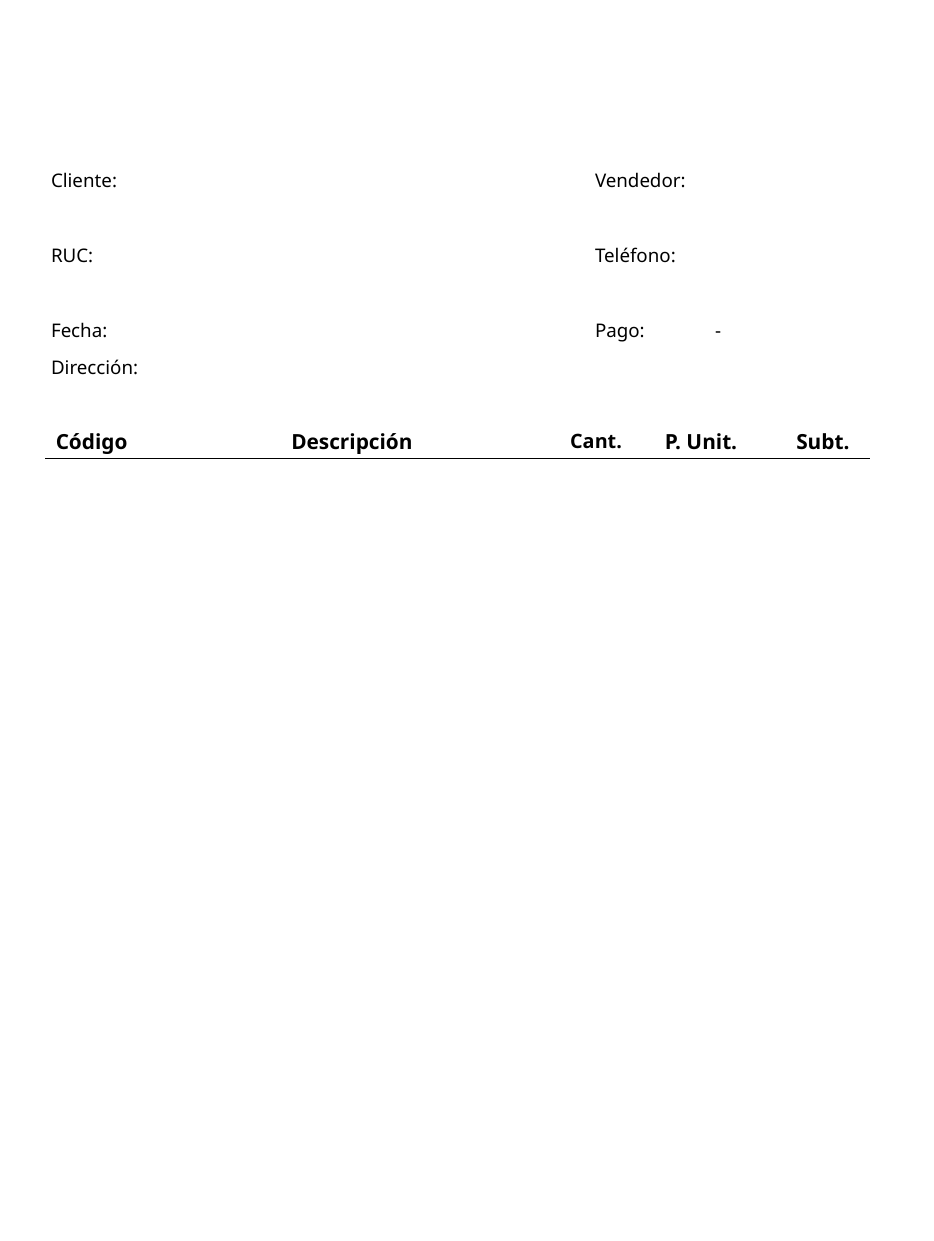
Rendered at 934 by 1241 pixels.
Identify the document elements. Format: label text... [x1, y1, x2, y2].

table_cell <when test="line.type == 'line'"> [138, 522, 565, 553]
table_header P. Unit. [626, 424, 775, 458]
table_cell [589, 349, 870, 386]
table_cell </when> [138, 942, 565, 973]
table_cell [565, 522, 626, 553]
table_cell [775, 1005, 870, 1088]
table_cell [775, 974, 870, 1005]
table_cell [565, 459, 626, 490]
text <for each="invoice in records"> [45, 118, 866, 147]
table_header Vendedor: <invoice.create_uid.login> [589, 161, 870, 236]
table_cell <format_currency(line.product.template.list_price, invoice.party.lang,invoice.currency)> [626, 553, 775, 942]
table_cell [626, 490, 775, 522]
table_cell <when test="line.type == 'subtotal'"> [138, 974, 565, 1005]
table_cell [565, 1005, 626, 1088]
table_cell [45, 490, 138, 522]
table_cell <format_currency(line.amount, invoice.party.lang,invoice.currency)> [775, 553, 870, 942]
table_cell [626, 522, 775, 553]
table_cell </when> [138, 1088, 565, 1119]
table_cell [626, 459, 775, 490]
table_cell <for each="line in line.description.split('\n')"> <line> </for> [138, 1005, 565, 1088]
table_cell [45, 974, 138, 1005]
table_cell [565, 942, 626, 973]
table_cell [45, 522, 138, 553]
table_cell [775, 522, 870, 553]
table_cell <choose test=""> [138, 490, 565, 522]
table_cell Dirección: <invoice.party.addresses[0].street> [45, 349, 589, 386]
table_header Subt. [775, 424, 870, 458]
table_cell [626, 942, 775, 973]
table_cell [565, 974, 626, 1005]
table_header Cliente: <invoice.party.name> [45, 161, 589, 236]
table_cell [565, 490, 626, 522]
table_cell [45, 1005, 138, 1088]
table_cell [775, 1088, 870, 1119]
table_cell <if test="line.product.code"> <line.product.code[0:7]> </if> [45, 553, 138, 942]
table_cell Teléfono: <invoice.party.phone> [589, 236, 870, 312]
table_cell [565, 1088, 626, 1119]
table_cell [45, 459, 138, 490]
table_cell [626, 1005, 775, 1088]
table_header Código [45, 424, 138, 458]
table_cell Fecha: <format_date(invoice.invoice_date, invoice.party.lang)> [45, 312, 589, 349]
table_cell [775, 459, 870, 490]
table_cell [775, 942, 870, 973]
table_cell RUC: <invoice.party.vat_code> [45, 236, 589, 312]
table_cell [45, 1088, 138, 1119]
table_header Descripción [138, 424, 565, 458]
table_cell <(format_number(line.quantity, invoice.party.lang, digits=line.unit_digits))> [565, 553, 626, 942]
table_cell <if test="lineas <= 3"> <for each="line in line.description.split('\n')"> <line> </for> </if> <if test="lineas > 3"> <for each="line in line.description[0:40].split('\n')"> <line> </for> </if> [138, 553, 565, 942]
table_cell [626, 1088, 775, 1119]
table_cell [626, 974, 775, 1005]
table_cell <for each="line in invoice.lines"> [138, 459, 565, 490]
table_cell Pago: <tipo> - <forma> [589, 312, 870, 349]
table_cell [45, 942, 138, 973]
table_header Cant. [565, 424, 626, 458]
table_cell [775, 490, 870, 522]
